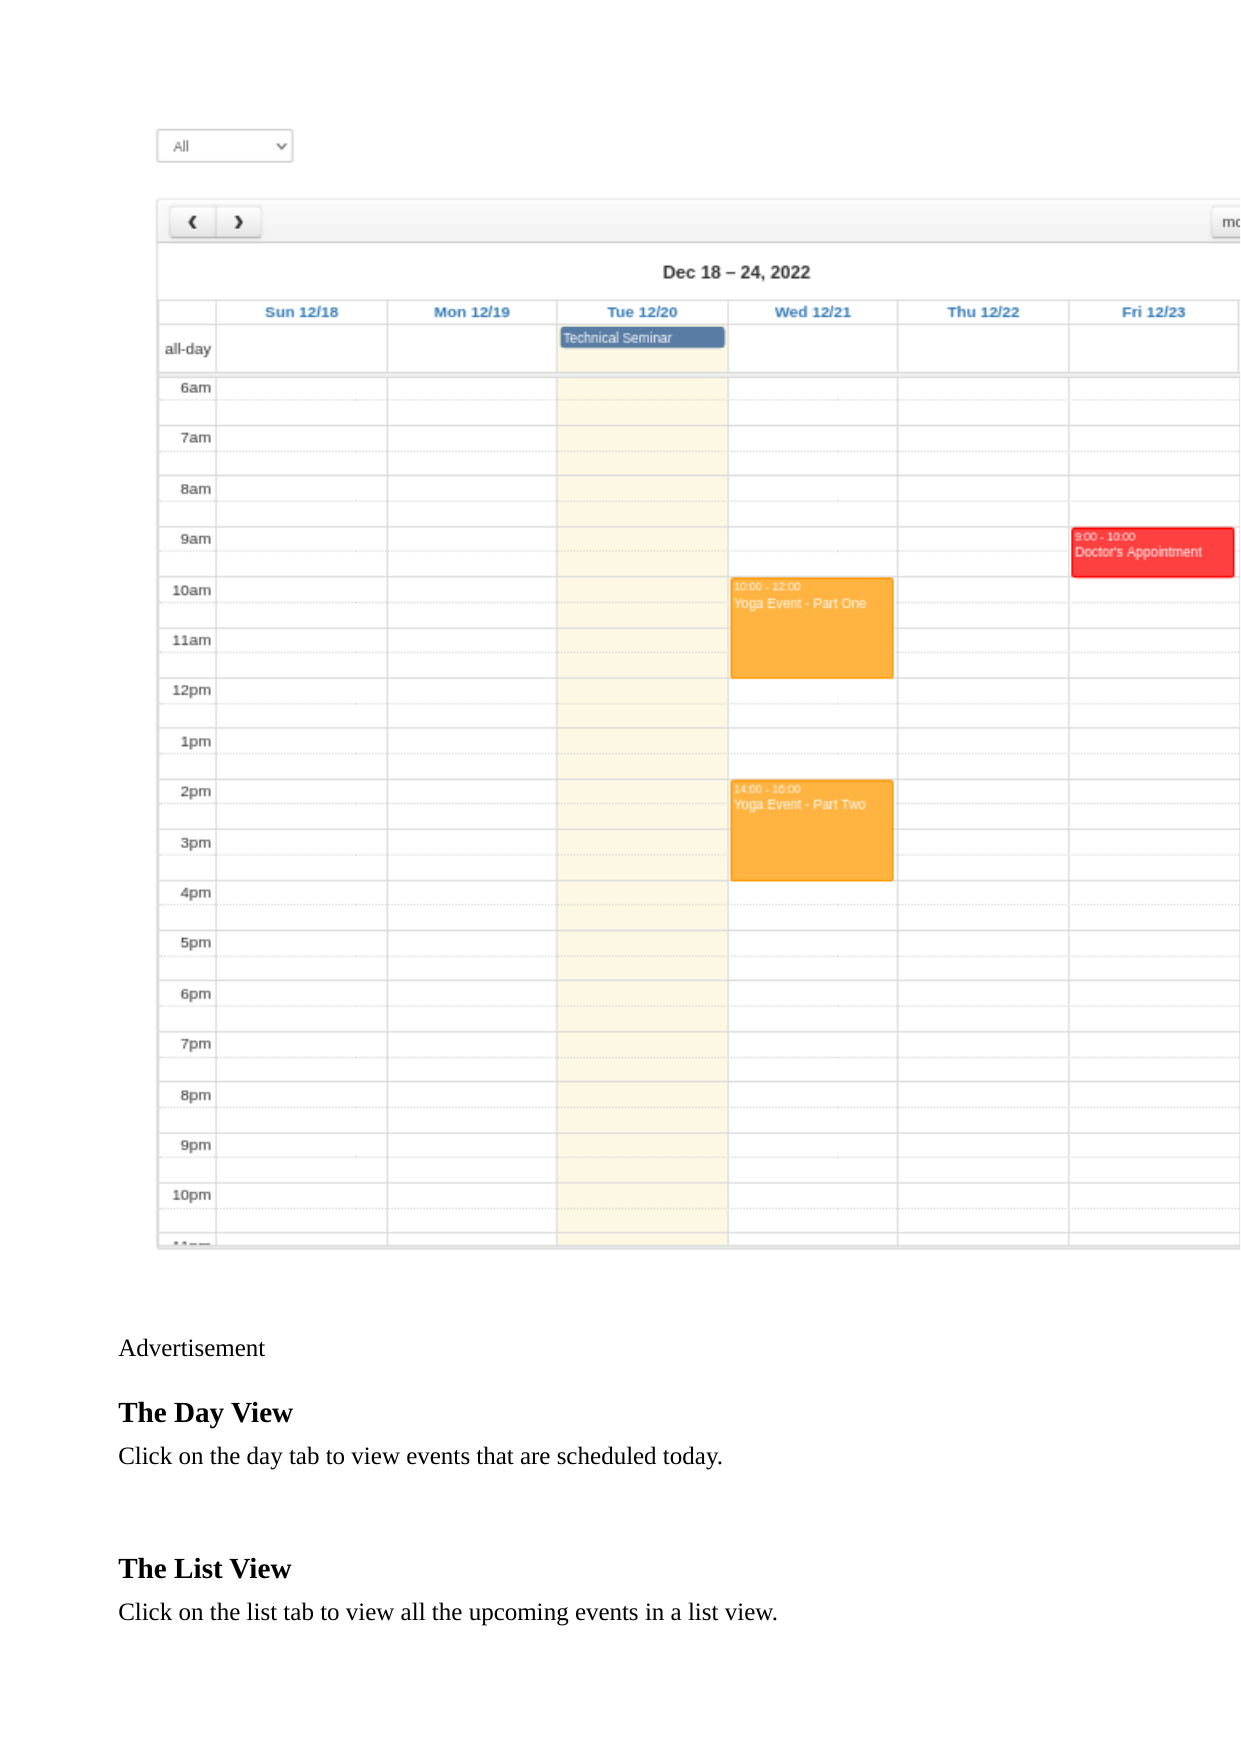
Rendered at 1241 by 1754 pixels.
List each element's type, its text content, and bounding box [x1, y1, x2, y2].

picture [118, 118, 1241, 1258]
subtitle The Day View [118, 1395, 1122, 1429]
text Advertisement [118, 1333, 1122, 1362]
text Click on the day tab to view events that are scheduled today. [118, 1441, 1122, 1470]
subtitle The List View [118, 1551, 1122, 1584]
text Click on the list tab to view all the upcoming events in a list view. [118, 1597, 1122, 1626]
